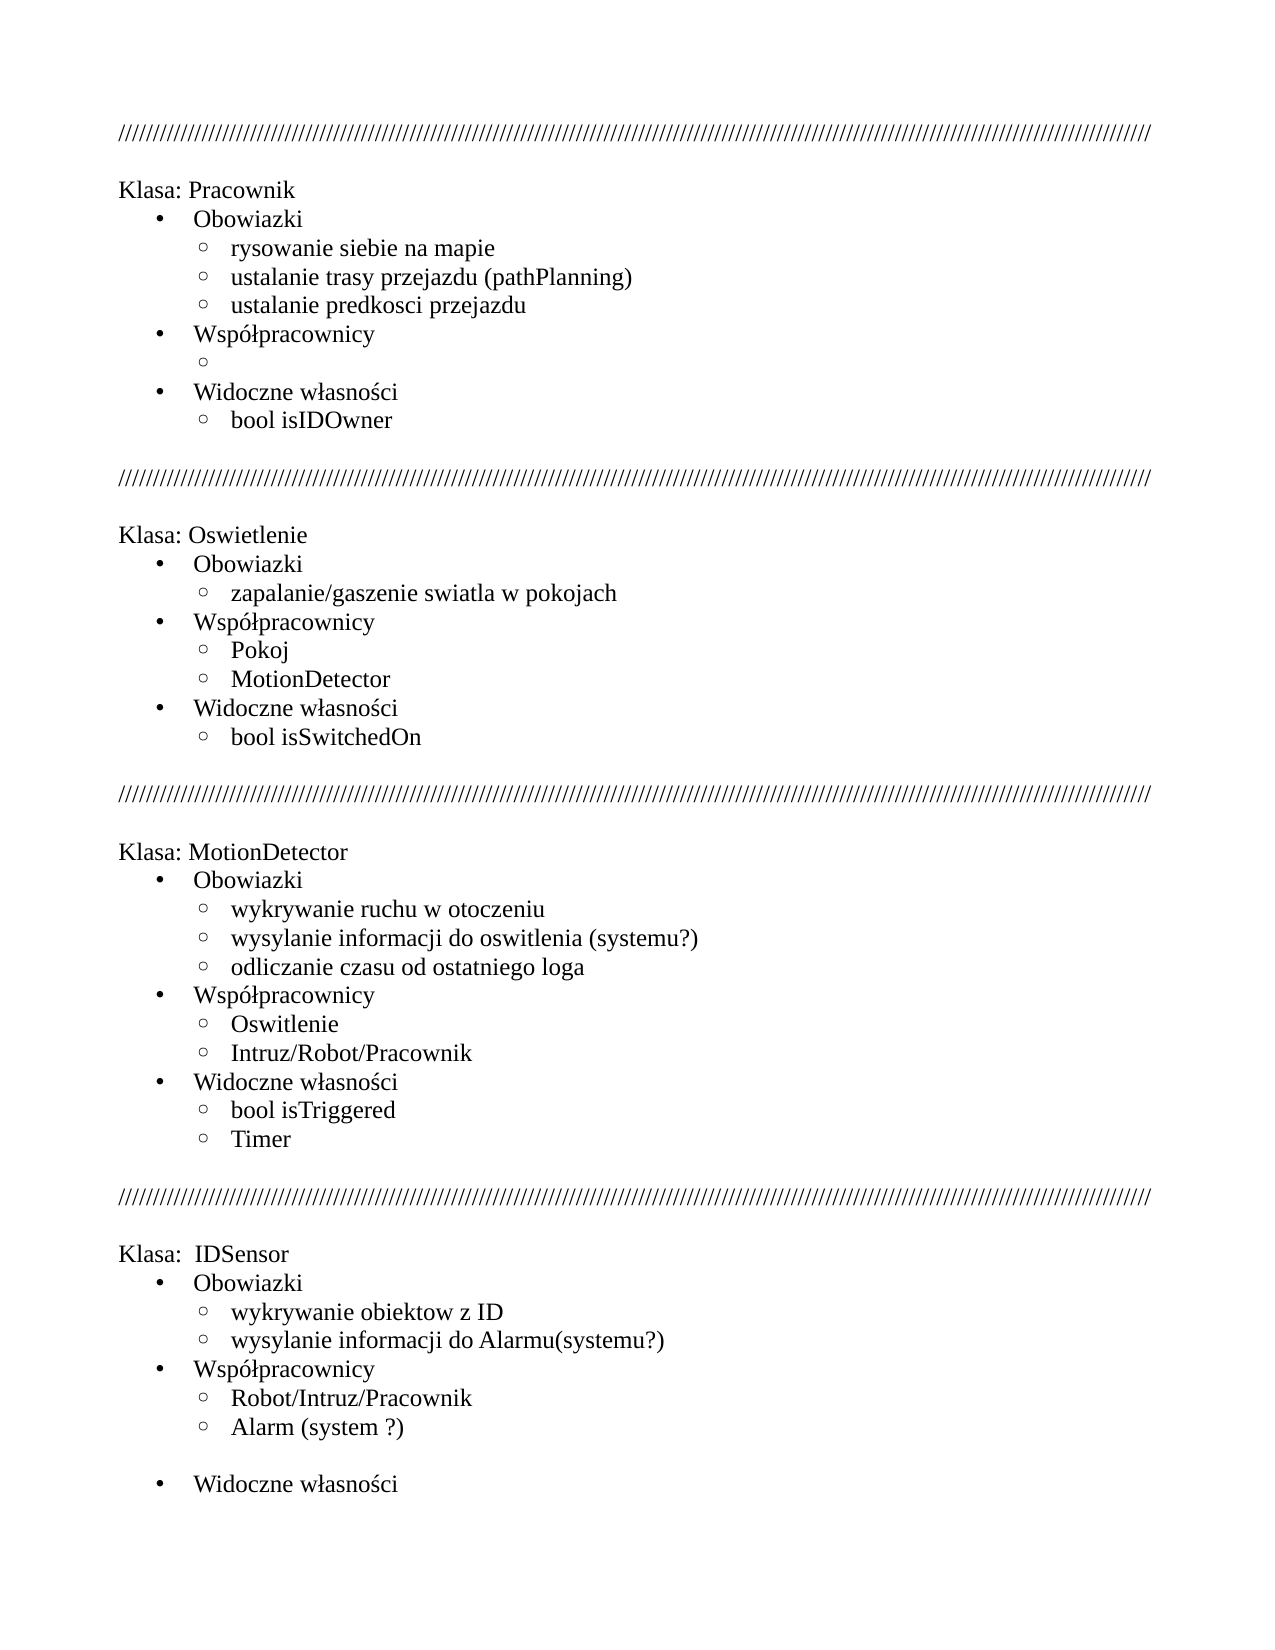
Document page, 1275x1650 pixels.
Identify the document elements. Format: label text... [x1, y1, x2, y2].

text Klasa: Oswietlenie [118, 521, 1157, 549]
list bool isSwitchedOn [193, 722, 1157, 751]
list Pokoj [193, 636, 1157, 664]
list Alarm (system ?) [193, 1412, 1157, 1441]
list wysylanie informacji do oswitlenia (systemu?) [193, 923, 1157, 952]
list zapalanie/gaszenie swiatla w pokojach [193, 578, 1157, 607]
text Klasa: MotionDetector [118, 837, 1157, 866]
list Współpracownicy [156, 1354, 1157, 1383]
list Współpracownicy [156, 319, 1157, 348]
list Obowiazki [156, 204, 1157, 233]
list Robot/Intruz/Pracownik [193, 1383, 1157, 1412]
text ///////////////////////////////////////////////////////////////////////////////////////////////////////////////////////////////////////////////////// [118, 463, 1157, 492]
list Widoczne własności [156, 693, 1157, 722]
list Obowiazki [156, 866, 1157, 894]
list wysylanie informacji do Alarmu(systemu?) [193, 1326, 1157, 1354]
list Widoczne własności [156, 377, 1157, 406]
text Klasa: IDSensor [118, 1239, 1157, 1268]
list Oswitlenie [193, 1009, 1157, 1038]
list MotionDetector [193, 664, 1157, 693]
list bool isTriggered [193, 1096, 1157, 1124]
list wykrywanie obiektow z ID [193, 1297, 1157, 1326]
list Obowiazki [156, 549, 1157, 578]
text ///////////////////////////////////////////////////////////////////////////////////////////////////////////////////////////////////////////////////// [118, 1182, 1157, 1211]
list rysowanie siebie na mapie [193, 233, 1157, 262]
list odliczanie czasu od ostatniego loga [193, 952, 1157, 981]
list Widoczne własności [156, 1469, 1157, 1498]
list ustalanie predkosci przejazdu [193, 291, 1157, 319]
list Współpracownicy [156, 981, 1157, 1009]
text ///////////////////////////////////////////////////////////////////////////////////////////////////////////////////////////////////////////////////// [118, 779, 1157, 808]
text Klasa: Pracownik [118, 176, 1157, 204]
list bool isIDOwner [193, 406, 1157, 434]
text ///////////////////////////////////////////////////////////////////////////////////////////////////////////////////////////////////////////////////// [118, 118, 1157, 147]
list Intruz/Robot/Pracownik [193, 1038, 1157, 1067]
list Obowiazki [156, 1268, 1157, 1297]
list Timer [193, 1124, 1157, 1153]
list ustalanie trasy przejazdu (pathPlanning) [193, 262, 1157, 291]
list Widoczne własności [156, 1067, 1157, 1096]
list Współpracownicy [156, 607, 1157, 636]
list wykrywanie ruchu w otoczeniu [193, 894, 1157, 923]
